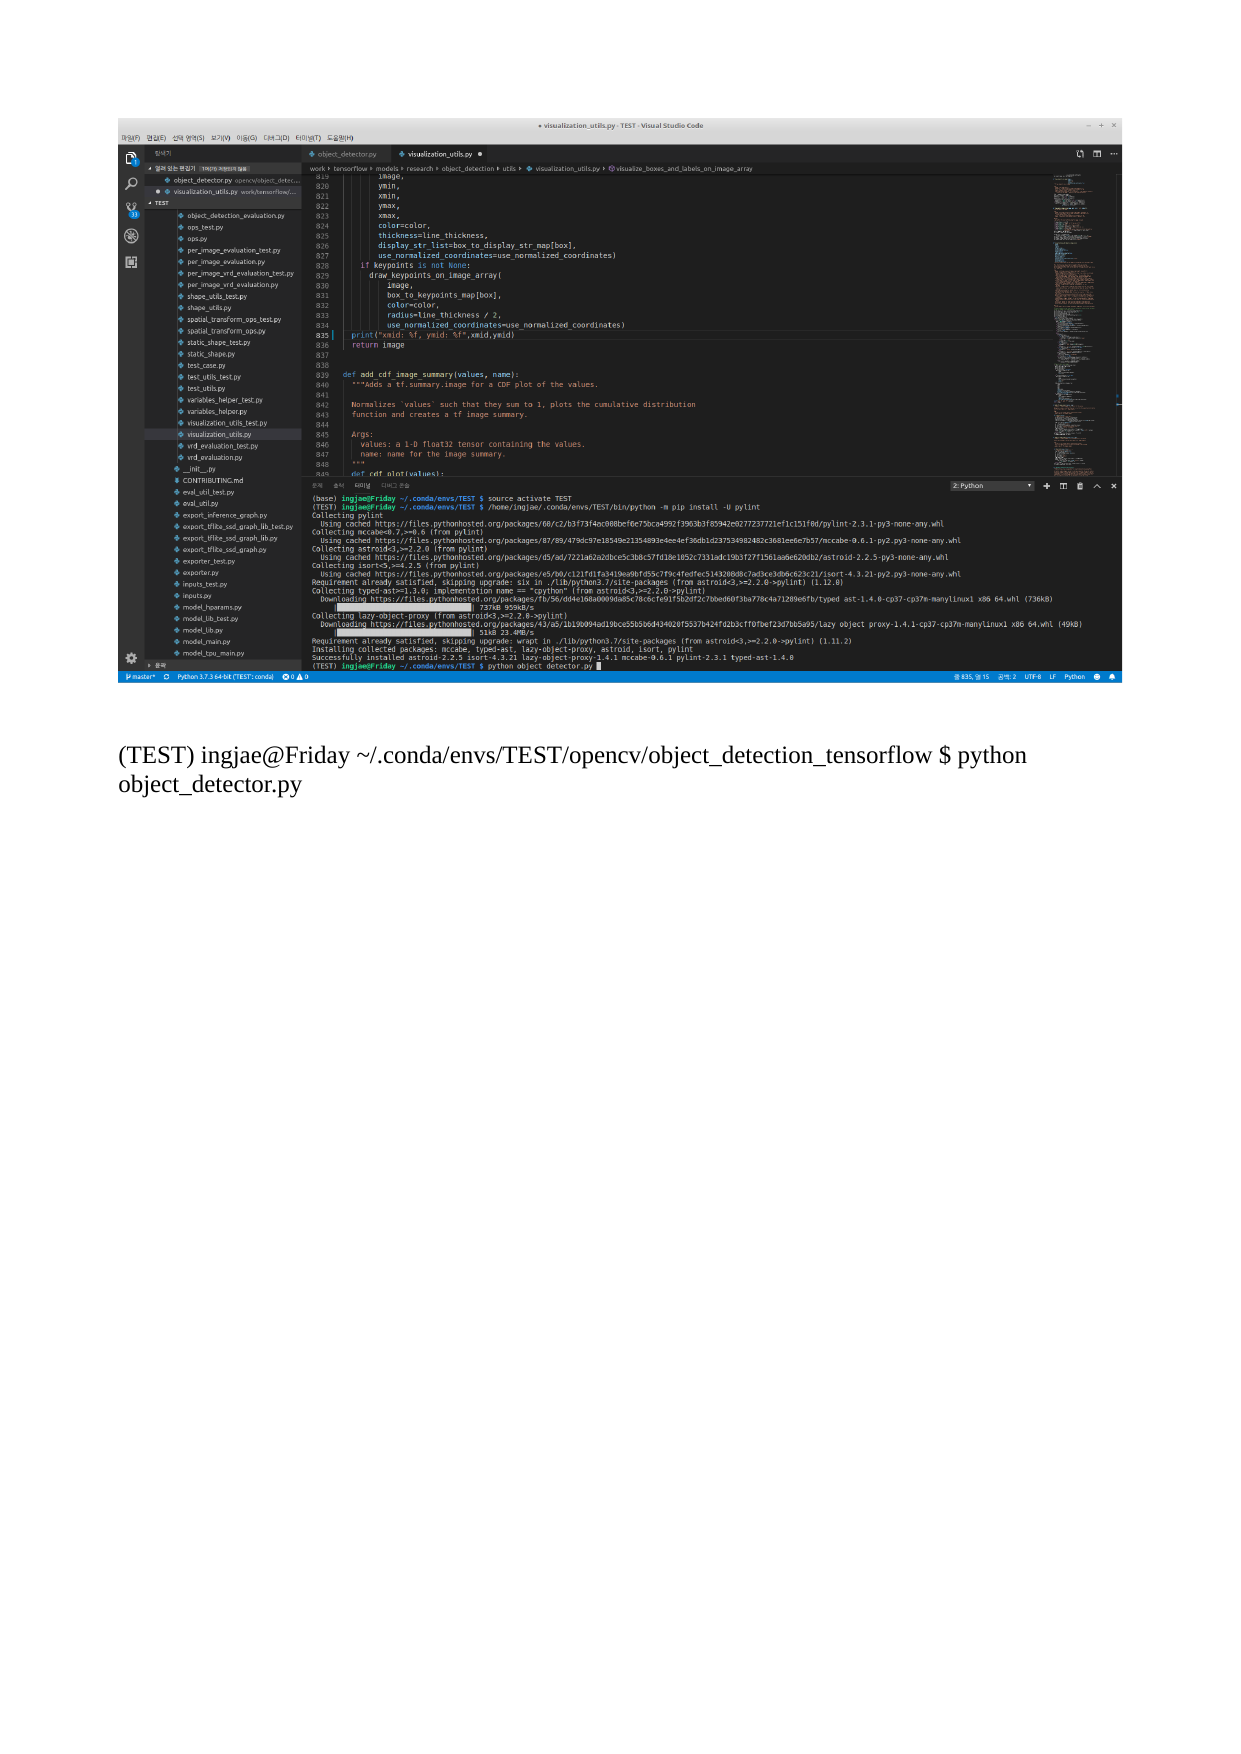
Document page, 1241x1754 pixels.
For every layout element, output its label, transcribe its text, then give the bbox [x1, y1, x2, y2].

text (TEST) ingjae@Friday ~/.conda/envs/TEST/opencv/object_detection_tensorflow $ python object_detector.py [118, 740, 1122, 798]
picture [118, 118, 1123, 683]
